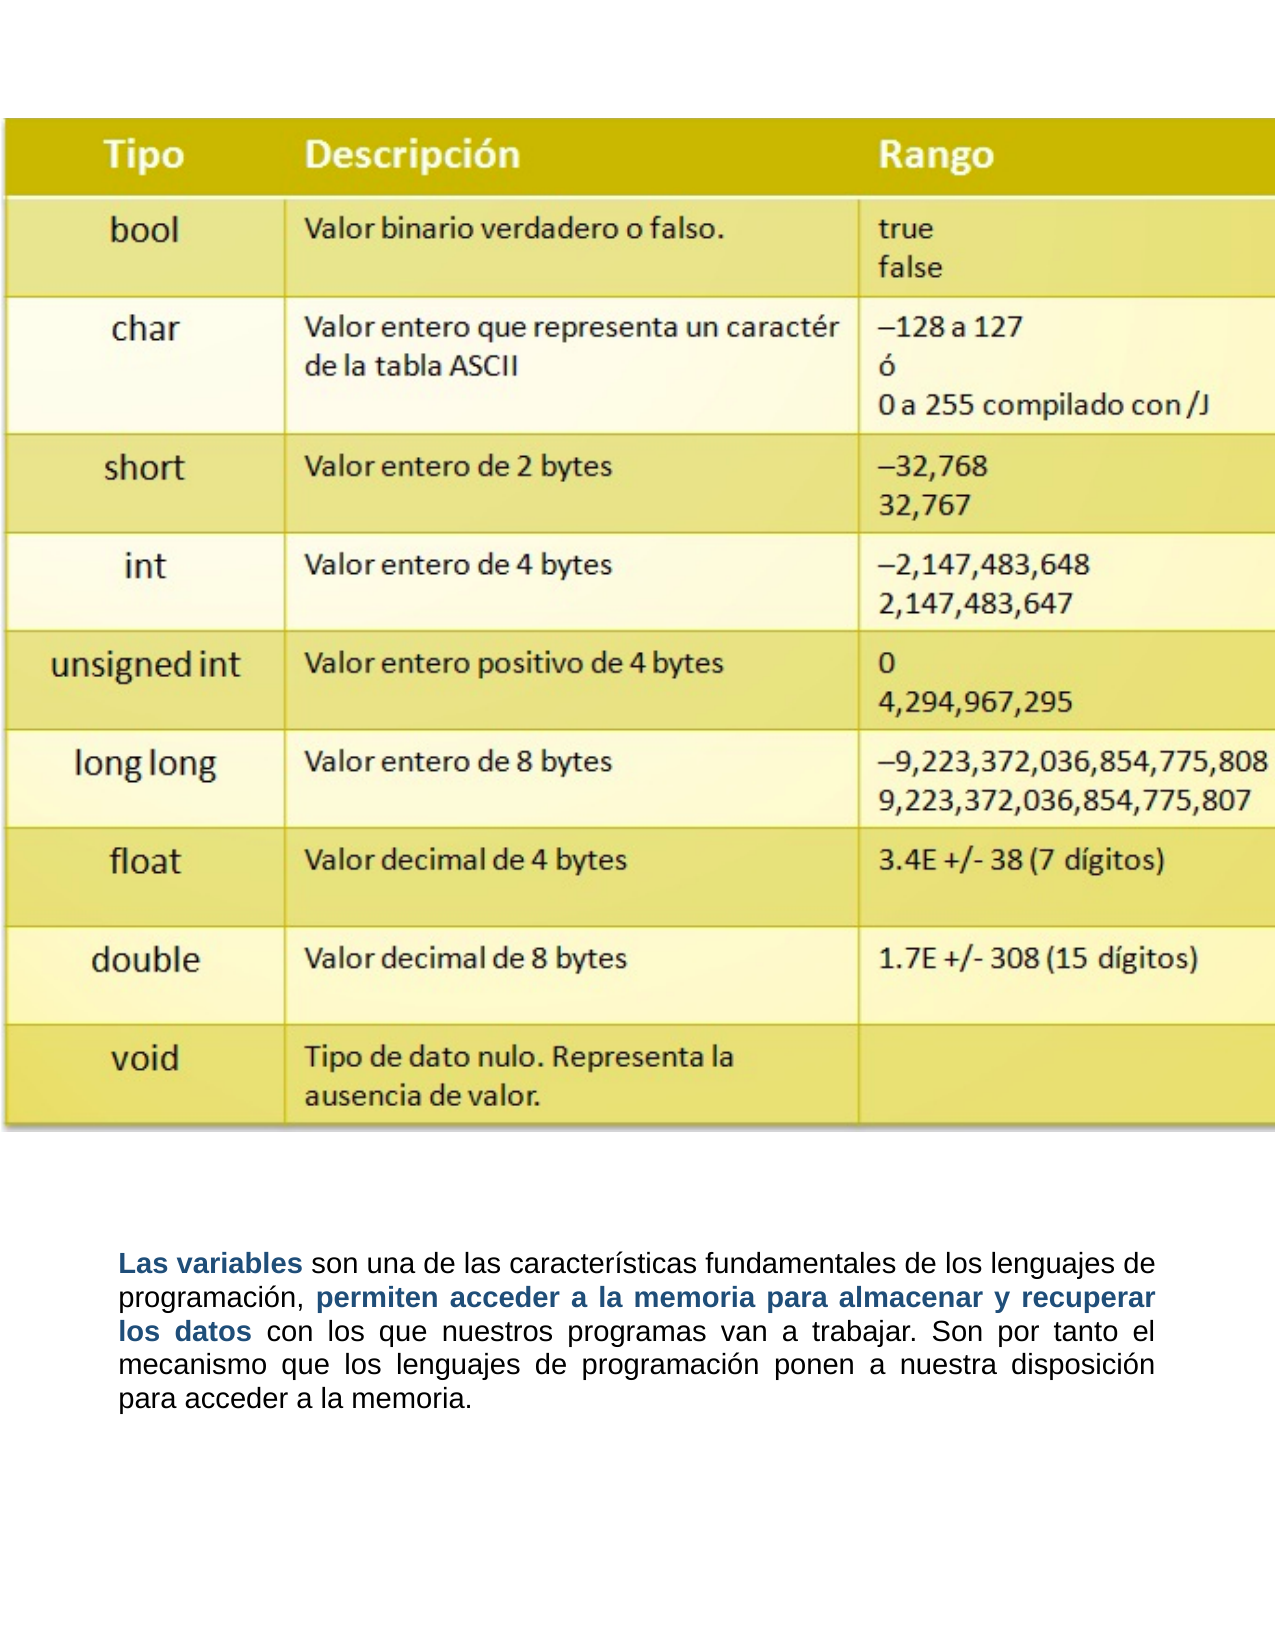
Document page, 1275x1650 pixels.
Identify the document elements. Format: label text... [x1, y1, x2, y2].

picture [0, 118, 1275, 1132]
text Las variables son una de las características fundamentales de los lenguajes de programación, permiten acceder a la memoria para almacenar y recuperar los datos con los que nuestros programas van a trabajar. Son por tanto el mecanismo que los lenguajes de programación ponen a nuestra disposición para acceder a la memoria. [118, 1247, 1157, 1414]
